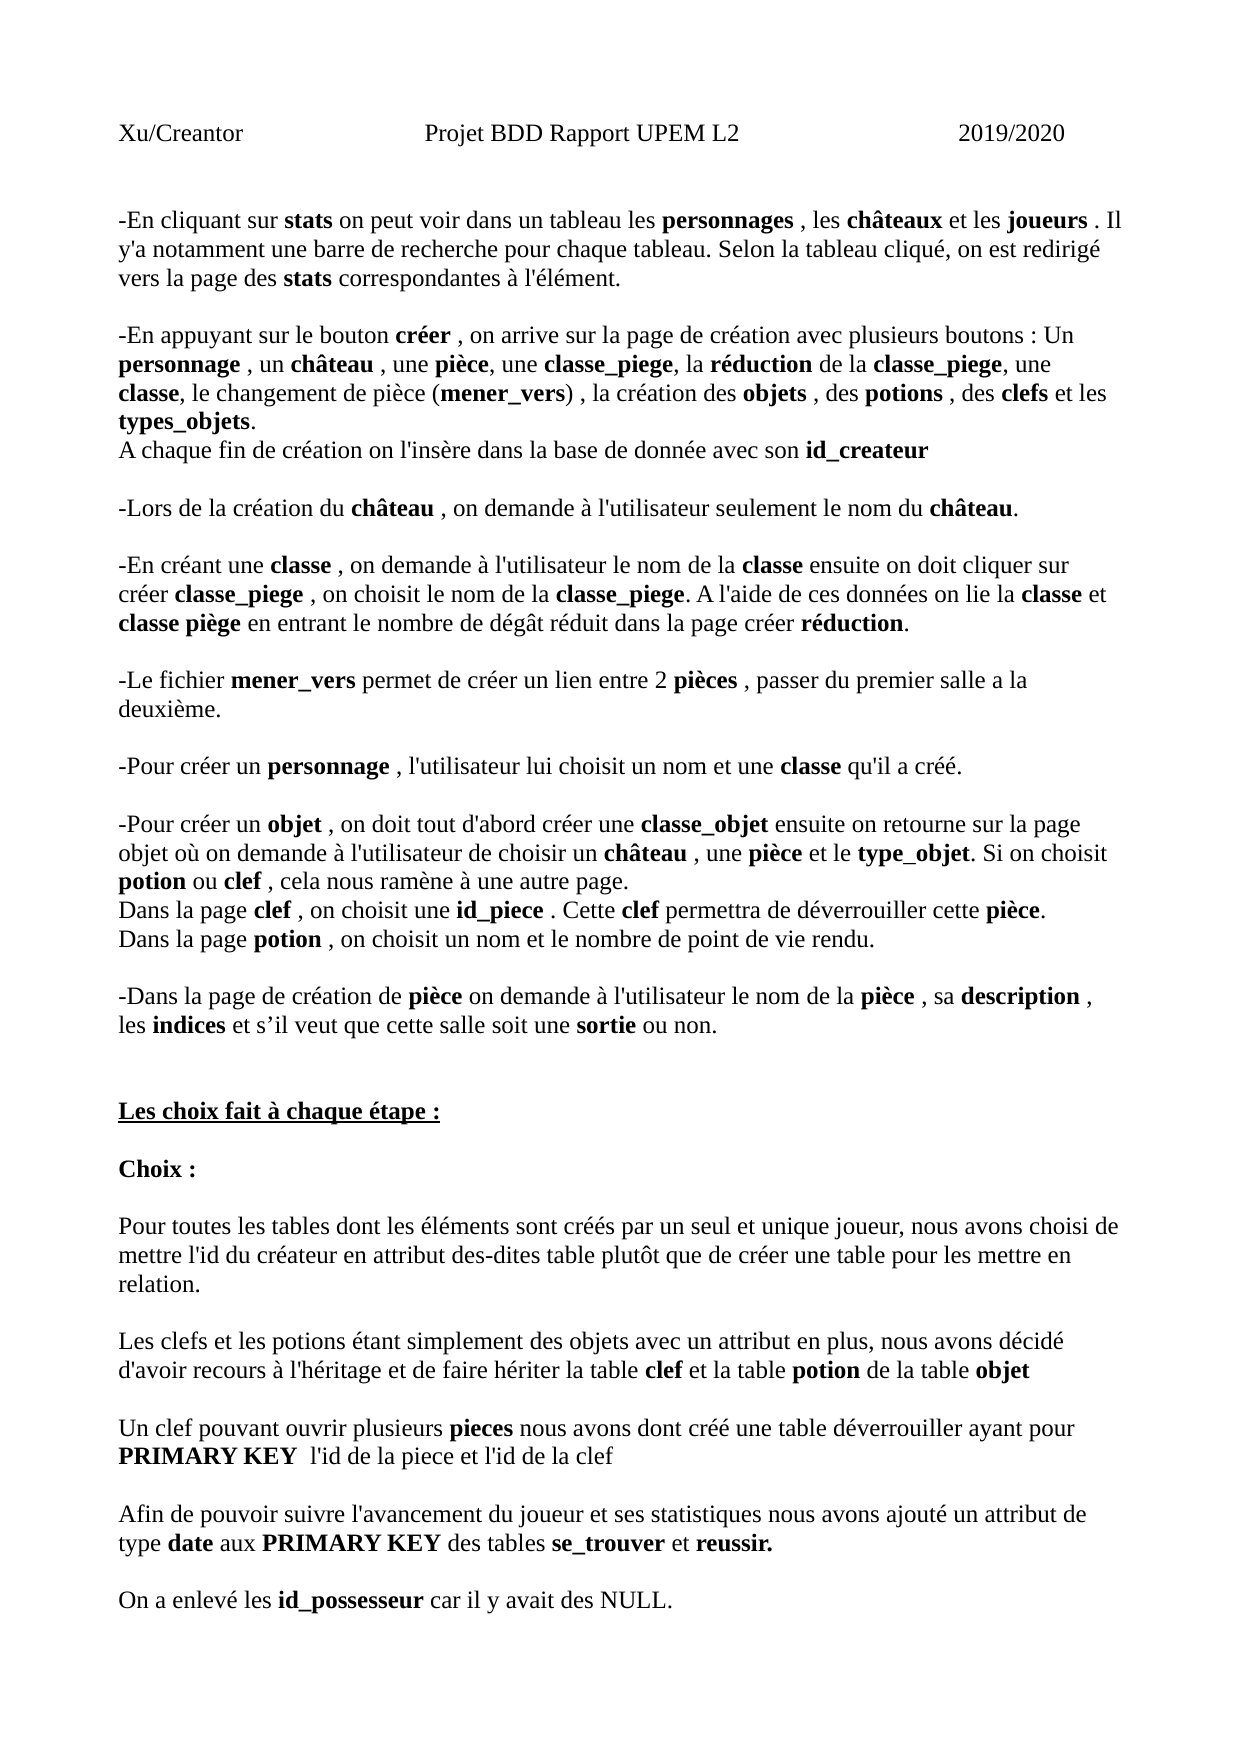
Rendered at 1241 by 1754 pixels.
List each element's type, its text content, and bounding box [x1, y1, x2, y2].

text -En cliquant sur stats on peut voir dans un tableau les personnages , les châteaux et les joueurs . Il y'a notamment une barre de recherche pour chaque tableau. Selon la tableau cliqué, on est redirigé vers la page des stats correspondantes à l'élément. [118, 176, 1122, 291]
text Choix : [118, 1154, 1122, 1183]
text On a enlevé les id_possesseur car il y avait des NULL. [118, 1585, 1122, 1614]
text Dans la page potion , on choisit un nom et le nombre de point de vie rendu. [118, 924, 1122, 953]
text Pour toutes les tables dont les éléments sont créés par un seul et unique joueur, nous avons choisi de mettre l'id du créateur en attribut des-dites table plutôt que de créer une table pour les mettre en relation. [118, 1211, 1122, 1298]
text Les clefs et les potions étant simplement des objets avec un attribut en plus, nous avons décidé d'avoir recours à l'héritage et de faire hériter la table clef et la table potion de la table objet [118, 1326, 1122, 1384]
text Afin de pouvoir suivre l'avancement du joueur et ses statistiques nous avons ajouté un attribut de type date aux PRIMARY KEY des tables se_trouver et reussir. [118, 1499, 1122, 1585]
text Les choix fait à chaque étape : [118, 1096, 1122, 1125]
text -Pour créer un personnage , l'utilisateur lui choisit un nom et une classe qu'il a créé. [118, 723, 1122, 780]
text Un clef pouvant ouvrir plusieurs pieces nous avons dont créé une table déverrouiller ayant pour PRIMARY KEY l'id de la piece et l'id de la clef [118, 1413, 1122, 1470]
text -En appuyant sur le bouton créer , on arrive sur la page de création avec plusieurs boutons : Un personnage , un château , une pièce, une classe_piege, la réduction de la classe_piege, une classe, le changement de pièce (mener_vers) , la création des objets , des potions , des clefs et les types_objets. A chaque fin de création on l'insère dans la base de donnée avec son id_createur [118, 291, 1122, 464]
text -Lors de la création du château , on demande à l'utilisateur seulement le nom du château. [118, 493, 1122, 521]
text -En créant une classe , on demande à l'utilisateur le nom de la classe ensuite on doit cliquer sur créer classe_piege , on choisit le nom de la classe_piege. A l'aide de ces données on lie la classe et classe piège en entrant le nombre de dégât réduit dans la page créer réduction. [118, 550, 1122, 636]
text -Dans la page de création de pièce on demande à l'utilisateur le nom de la pièce , sa description , les indices et s’il veut que cette salle soit une sortie ou non. [118, 953, 1122, 1068]
text -Pour créer un objet , on doit tout d'abord créer une classe_objet ensuite on retourne sur la page objet où on demande à l'utilisateur de choisir un château , une pièce et le type_objet. Si on choisit potion ou clef , cela nous ramène à une autre page. Dans la page clef , on choisit une id_piece . Cette clef permettra de déverrouiller cette pièce. [118, 780, 1122, 924]
text -Le fichier mener_vers permet de créer un lien entre 2 pièces , passer du premier salle a la deuxième. [118, 636, 1122, 723]
